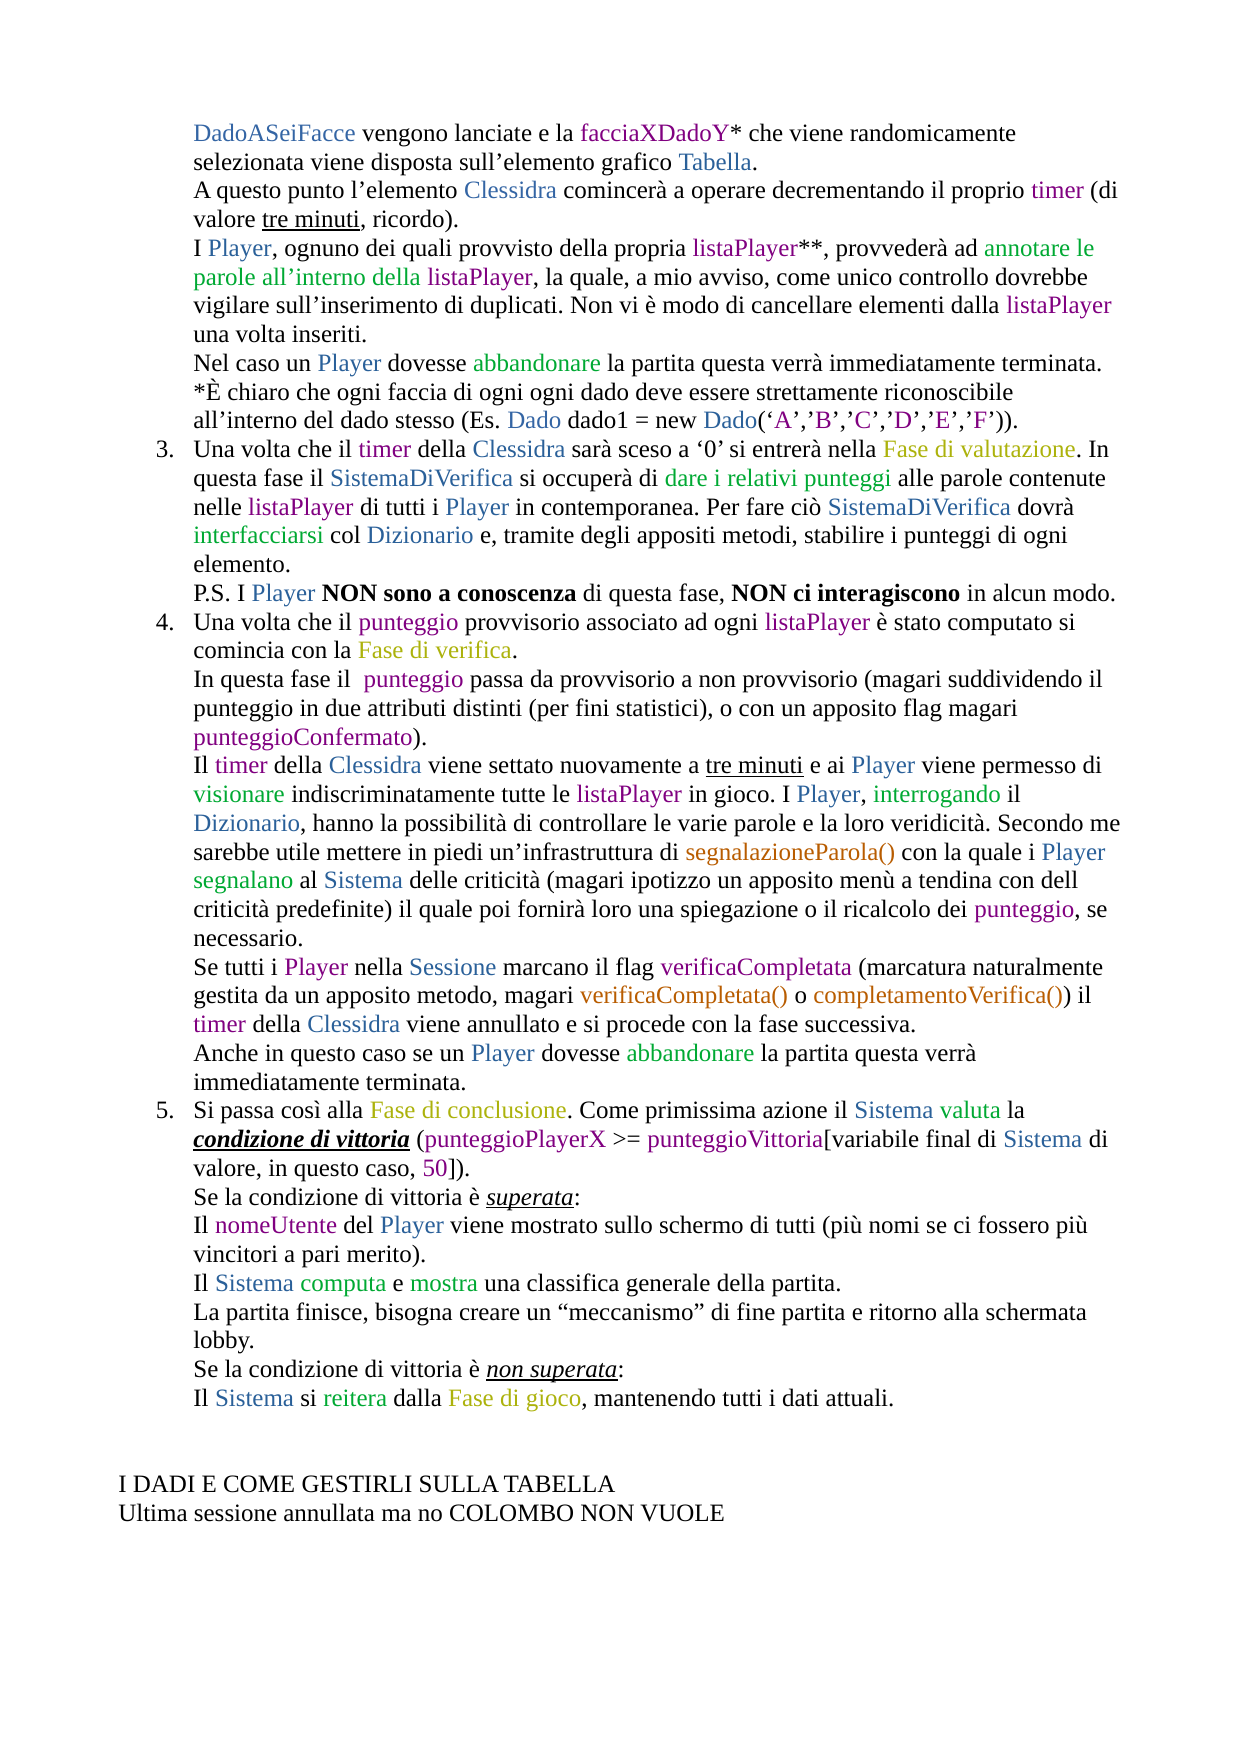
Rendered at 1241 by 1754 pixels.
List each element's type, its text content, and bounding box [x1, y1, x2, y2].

list Una volta che il punteggio provvisorio associato ad ogni listaPlayer è stato computato si comincia con la Fase di verifica. In questa fase il punteggio passa da provvisorio a non provvisorio (magari suddividendo il punteggio in due attributi distinti (per fini statistici), o con un apposito flag magari punteggioConfermato). Il timer della Clessidra viene settato nuovamente a tre minuti e ai Player viene permesso di visionare indiscriminatamente tutte le listaPlayer in gioco. I Player, interrogando il Dizionario, hanno la possibilità di controllare le varie parole e la loro veridicità. Secondo me sarebbe utile mettere in piedi un’infrastruttura di segnalazioneParola() con la quale i Player segnalano al Sistema delle criticità (magari ipotizzo un apposito menù a tendina con dell criticità predefinite) il quale poi fornirà loro una spiegazione o il ricalcolo dei punteggio, se necessario. Se tutti i Player nella Sessione marcano il flag verificaCompletata (marcatura naturalmente gestita da un apposito metodo, magari verificaCompletata() o completamentoVerifica()) il timer della Clessidra viene annullato e si procede con la fase successiva. Anche in questo caso se un Player dovesse abbandonare la partita questa verrà immediatamente terminata. [156, 607, 1122, 1096]
list Una volta che il timer della Clessidra sarà sceso a ‘0’ si entrerà nella Fase di valutazione. In questa fase il SistemaDiVerifica si occuperà di dare i relativi punteggi alle parole contenute nelle listaPlayer di tutti i Player in contemporanea. Per fare ciò SistemaDiVerifica dovrà interfacciarsi col Dizionario e, tramite degli appositi metodi, stabilire i punteggi di ogni elemento. P.S. I Player NON sono a conoscenza di questa fase, NON ci interagiscono in alcun modo. [156, 434, 1122, 607]
list DadoASeiFacce vengono lanciate e la facciaXDadoY* che viene randomicamente selezionata viene disposta sull’elemento grafico Tabella. A questo punto l’elemento Clessidra comincerà a operare decrementando il proprio timer (di valore tre minuti, ricordo). I Player, ognuno dei quali provvisto della propria listaPlayer**, provvederà ad annotare le parole all’interno della listaPlayer, la quale, a mio avviso, come unico controllo dovrebbe vigilare sull’inserimento di duplicati. Non vi è modo di cancellare elementi dalla listaPlayer una volta inseriti. Nel caso un Player dovesse abbandonare la partita questa verrà immediatamente terminata. *È chiaro che ogni faccia di ogni ogni dado deve essere strettamente riconoscibile all’interno del dado stesso (Es. Dado dado1 = new Dado(‘A’,’B’,’C’,’D’,’E’,’F’)). [156, 118, 1122, 434]
list Si passa così alla Fase di conclusione. Come primissima azione il Sistema valuta la condizione di vittoria (punteggioPlayerX >= punteggioVittoria[variabile final di Sistema di valore, in questo caso, 50]). Se la condizione di vittoria è superata: Il nomeUtente del Player viene mostrato sullo schermo di tutti (più nomi se ci fossero più vincitori a pari merito). Il Sistema computa e mostra una classifica generale della partita. La partita finisce, bisogna creare un “meccanismo” di fine partita e ritorno alla schermata lobby. Se la condizione di vittoria è non superata: Il Sistema si reitera dalla Fase di gioco, mantenendo tutti i dati attuali. [156, 1096, 1122, 1412]
text Ultima sessione annullata ma no COLOMBO NON VUOLE [118, 1498, 1122, 1527]
text I DADI E COME GESTIRLI SULLA TABELLA [118, 1469, 1122, 1498]
